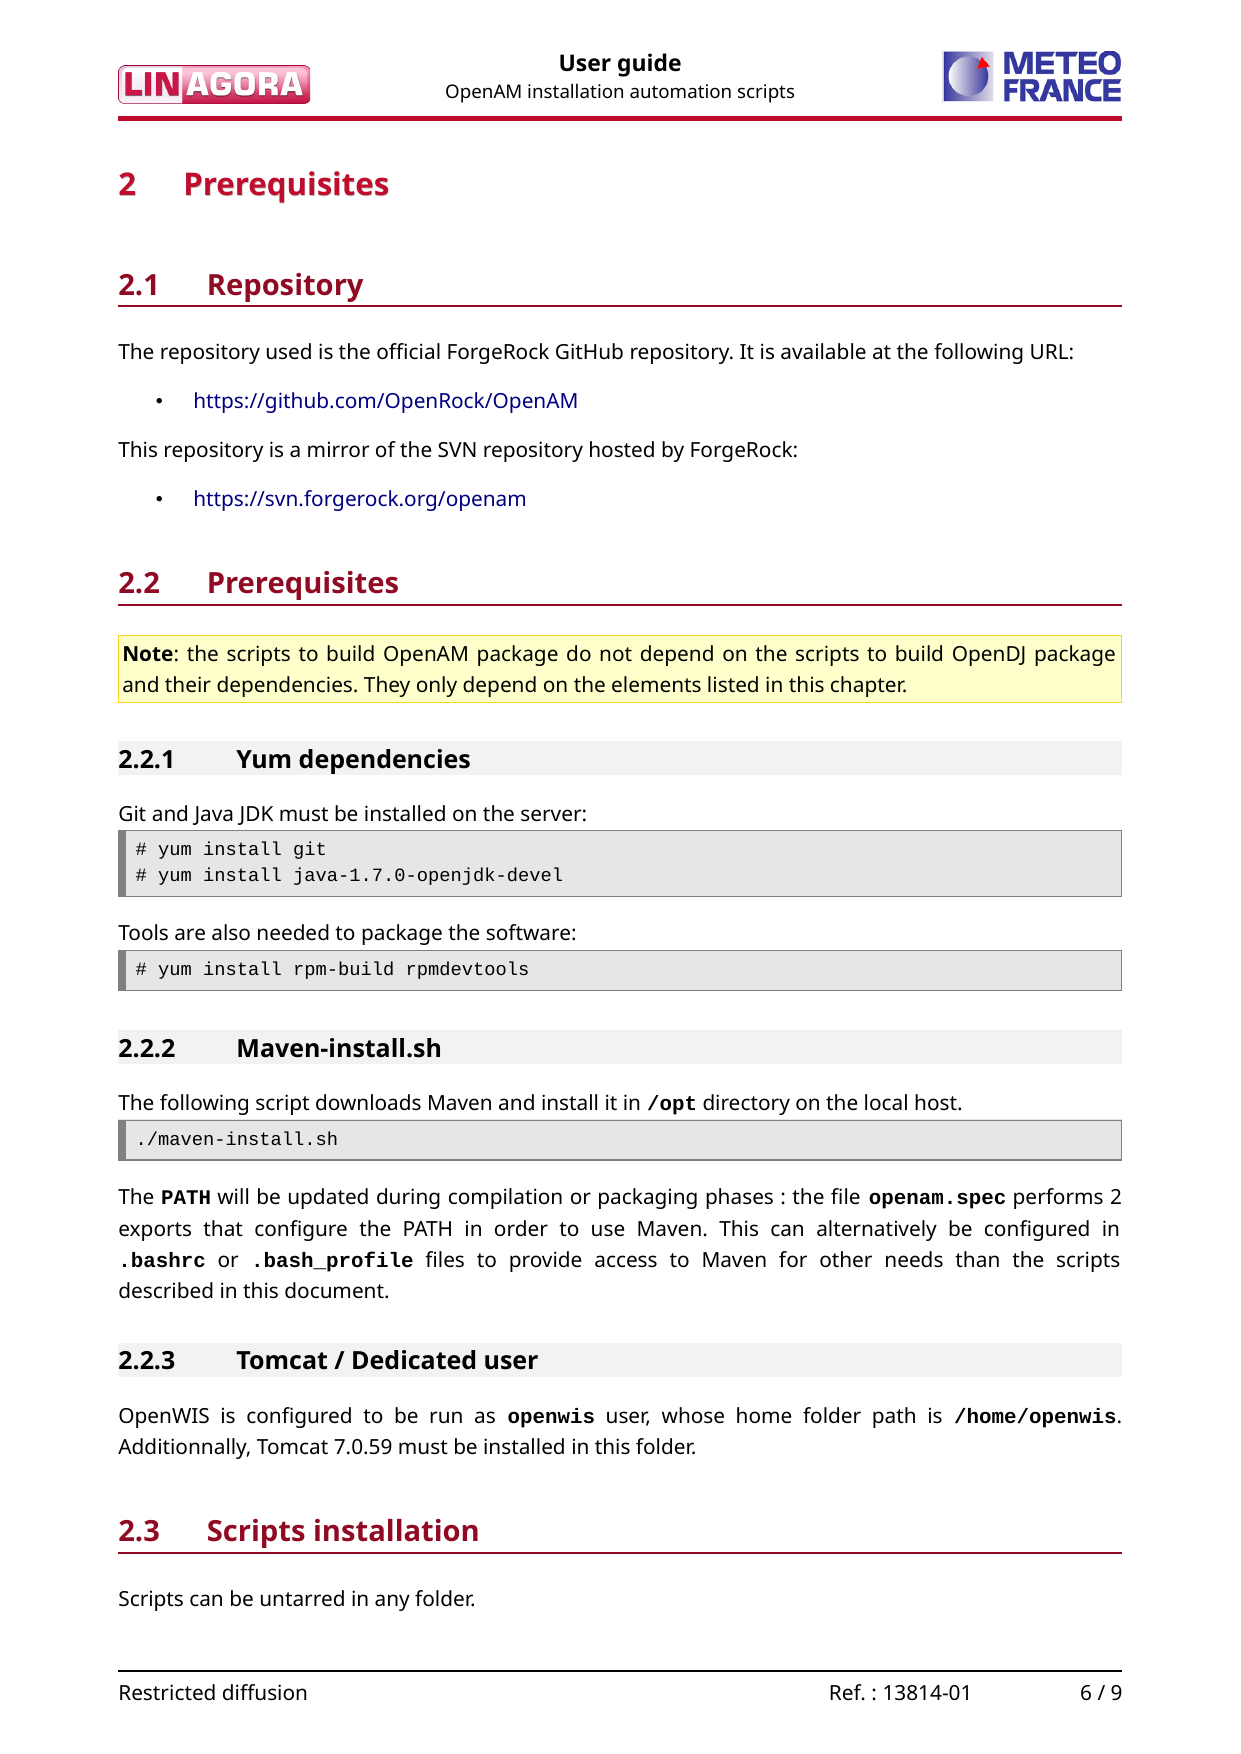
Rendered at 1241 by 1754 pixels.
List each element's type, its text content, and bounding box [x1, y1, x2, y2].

picture [942, 51, 1123, 104]
list https://github.com/OpenRock/OpenAM [156, 386, 1122, 414]
text Scripts can be untarred in any folder. [118, 1584, 1122, 1612]
text The following script downloads Maven and install it in /opt directory on the local host. [118, 1088, 1122, 1117]
text ./maven-install.sh [126, 1121, 1121, 1159]
subtitle Maven-install.sh [118, 1030, 1122, 1064]
text Tools are also needed to package the software: [118, 918, 1122, 947]
subtitle Prerequisites [118, 562, 1122, 604]
text The PATH will be updated during compilation or packaging phases : the file openam.spec performs 2 exports that configure the PATH in order to use Maven. This can alternatively be configured in .bashrc or .bash_profile files to provide access to Maven for other needs than the scripts described in this document. [118, 1182, 1122, 1305]
subtitle Scripts installation [118, 1511, 1122, 1552]
text # yum install git [126, 831, 1121, 856]
picture [118, 65, 311, 104]
subtitle Prerequisites [118, 162, 1122, 205]
text Git and Java JDK must be installed on the server: [118, 799, 1122, 827]
text # yum install rpm-build rpmdevtools [126, 951, 1121, 990]
subtitle Tomcat / Dedicated user [118, 1343, 1122, 1377]
subtitle Yum dependencies [118, 741, 1122, 775]
text Note: the scripts to build OpenAM package do not depend on the scripts to build OpenDJ package and their dependencies. They only depend on the elements listed in this chapter. [119, 636, 1121, 702]
list https://svn.forgerock.org/openam [156, 484, 1122, 512]
text OpenWIS is configured to be run as openwis user, whose home folder path is /home/openwis. Additionnally, Tomcat 7.0.59 must be installed in this folder. [118, 1401, 1122, 1461]
text This repository is a mirror of the SVN repository hosted by ForgeRock: [118, 435, 1122, 463]
text The repository used is the official ForgeRock GitHub repository. It is available at the following URL: [118, 337, 1122, 365]
text # yum install java-1.7.0-openjdk-devel [126, 856, 1121, 896]
subtitle Repository [118, 264, 1122, 305]
